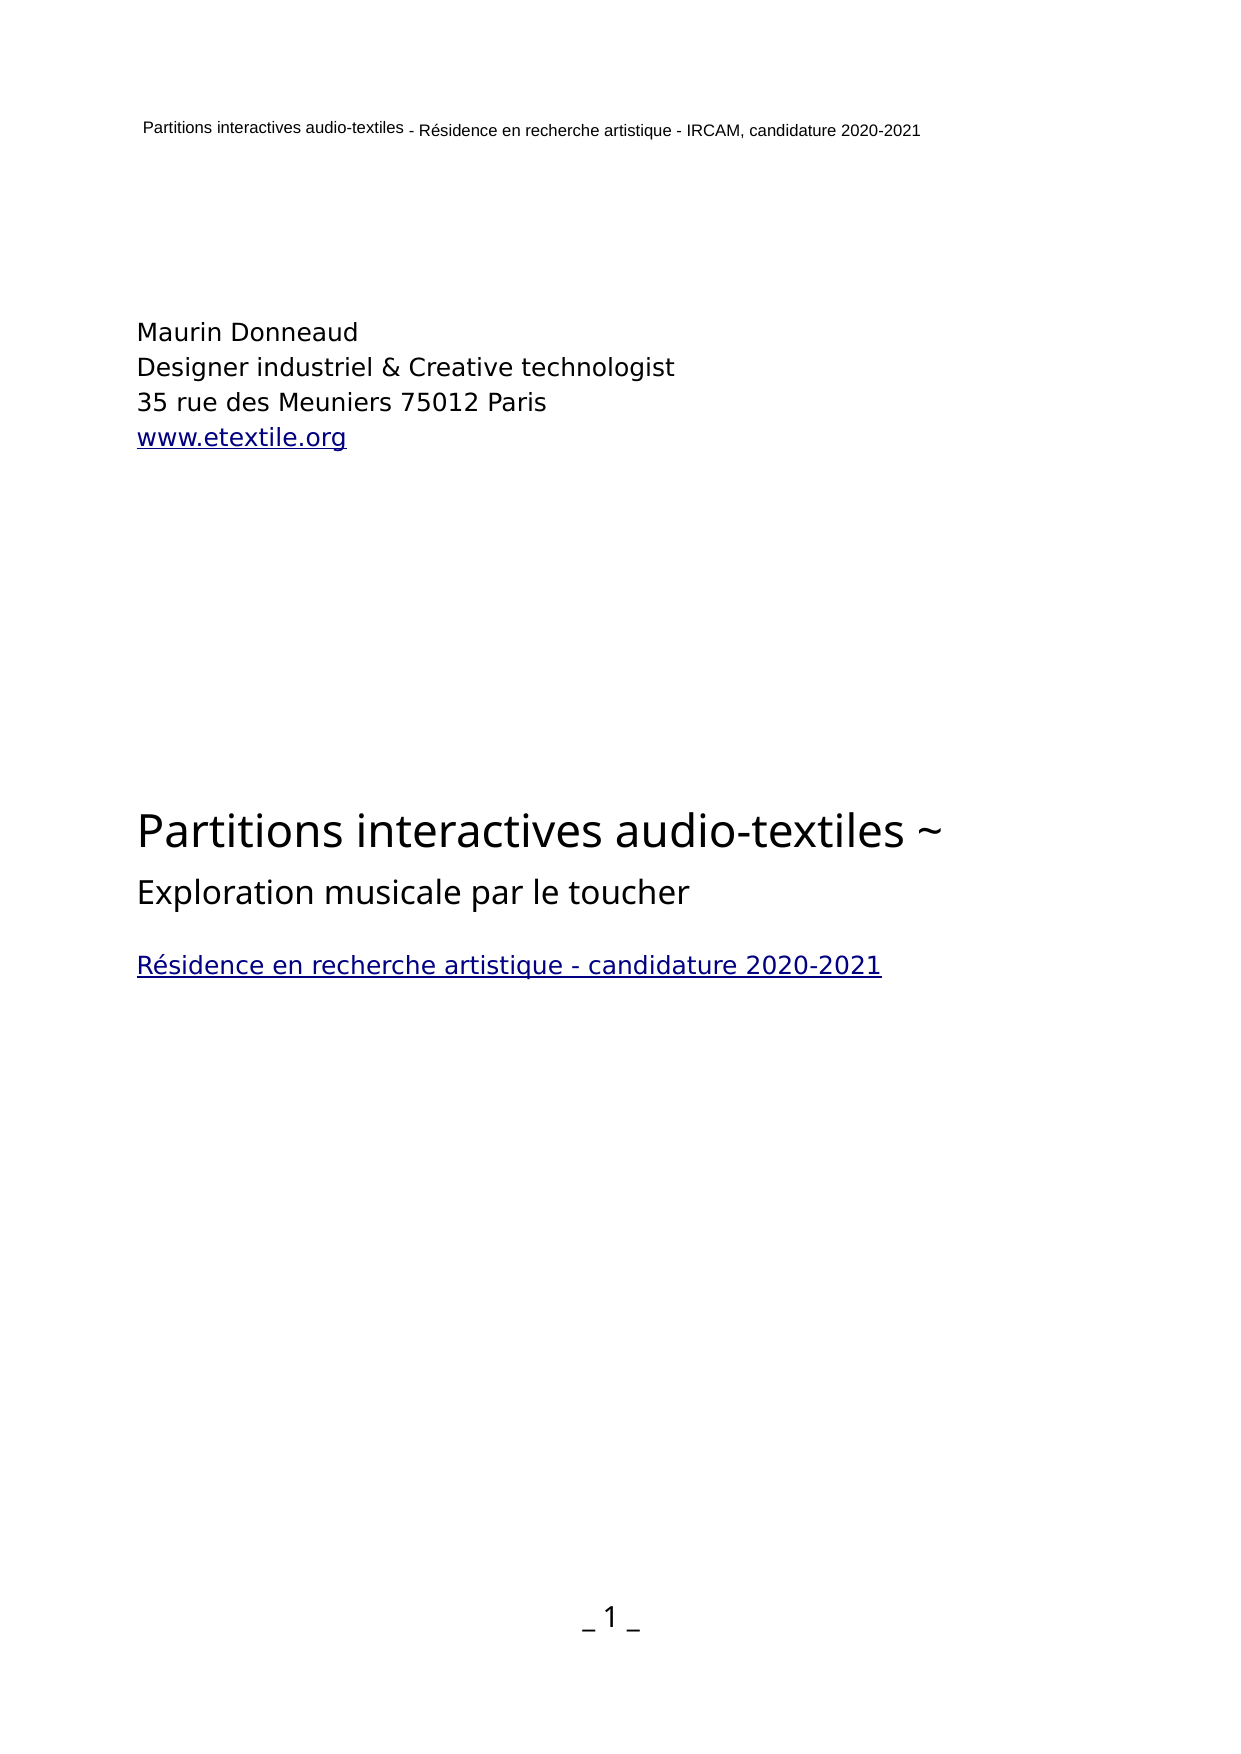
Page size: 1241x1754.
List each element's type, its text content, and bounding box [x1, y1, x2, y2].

text Partitions interactives audio-textiles ~ Exploration musicale par le toucher [136, 799, 1085, 914]
text Maurin Donneaud Designer industriel & Creative technologist 35 rue des Meuniers 75012 Paris www.etextile.org [136, 318, 1085, 452]
subtitle Résidence en recherche artistique - candidature 2020-2021 [136, 951, 1085, 1038]
